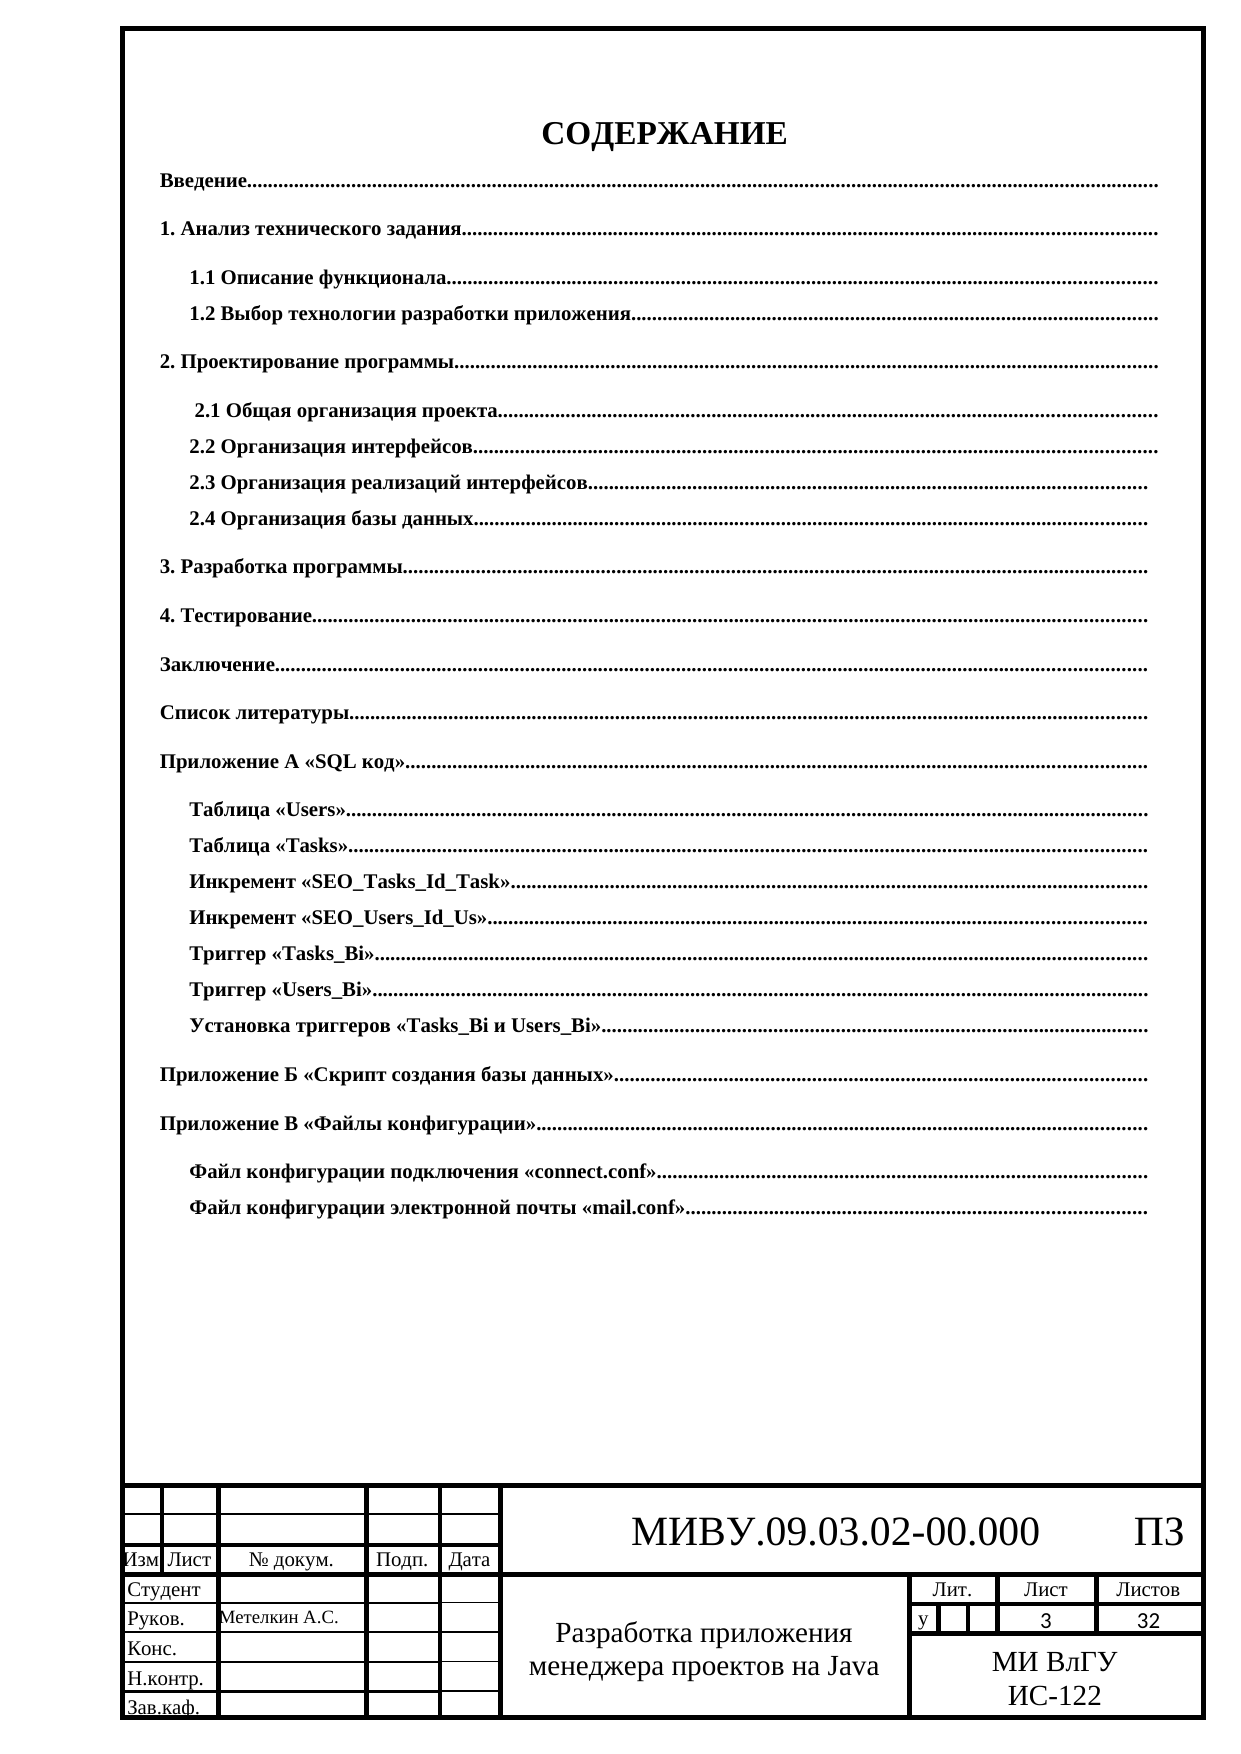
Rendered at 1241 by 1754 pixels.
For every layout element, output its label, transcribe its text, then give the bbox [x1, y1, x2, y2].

text Установка триггеров «Tasks_Bi и Users_Bi» 29 [174, 1013, 1108, 1037]
text 1.2 Выбор технологии разработки приложения 5 [174, 301, 1108, 325]
text Таблица «Tasks» 29 [174, 833, 1108, 857]
text Приложение А «SQL код» 29 [159, 748, 1107, 773]
text Приложение В «Файлы конфигурации» 32 [159, 1110, 1107, 1134]
text 2. Проектирование программы 8 [159, 349, 1107, 373]
text 2.3 Организация реализаций интерфейсов 11 [174, 470, 1108, 494]
text Инкремент «SEO_Tasks_Id_Task» 29 [174, 869, 1108, 893]
text Триггер «Users_Bi» 29 [174, 977, 1108, 1001]
text Файл конфигурации электронной почты «mail.conf» 32 [174, 1195, 1108, 1219]
text 2.4 Организация базы данных 12 [174, 506, 1108, 530]
text Таблица «Users» 29 [174, 797, 1108, 821]
text 3. Разработка программы 15 [159, 554, 1107, 578]
text Приложение Б «Скрипт создания базы данных» 31 [159, 1062, 1107, 1086]
text Заключение 27 [159, 651, 1107, 676]
text Файл конфигурации подключения «connect.conf» 32 [174, 1159, 1108, 1183]
text 2.2 Организация интерфейсов 9 [174, 434, 1108, 458]
text 1.1 Описание функционала 5 [174, 264, 1108, 289]
text 1. Анализ технического задания 5 [159, 216, 1107, 240]
subtitle СОДЕРЖАНИЕ [159, 114, 1169, 152]
text 2.1 Общая организация проекта 8 [174, 398, 1108, 422]
text Введение 4 [159, 167, 1107, 192]
text 4. Тестирование 22 [159, 603, 1107, 627]
text Список литературы 28 [159, 700, 1107, 724]
text Триггер «Tasks_Bi» 29 [174, 941, 1108, 965]
text Инкремент «SEO_Users_Id_Us» 29 [174, 905, 1108, 929]
